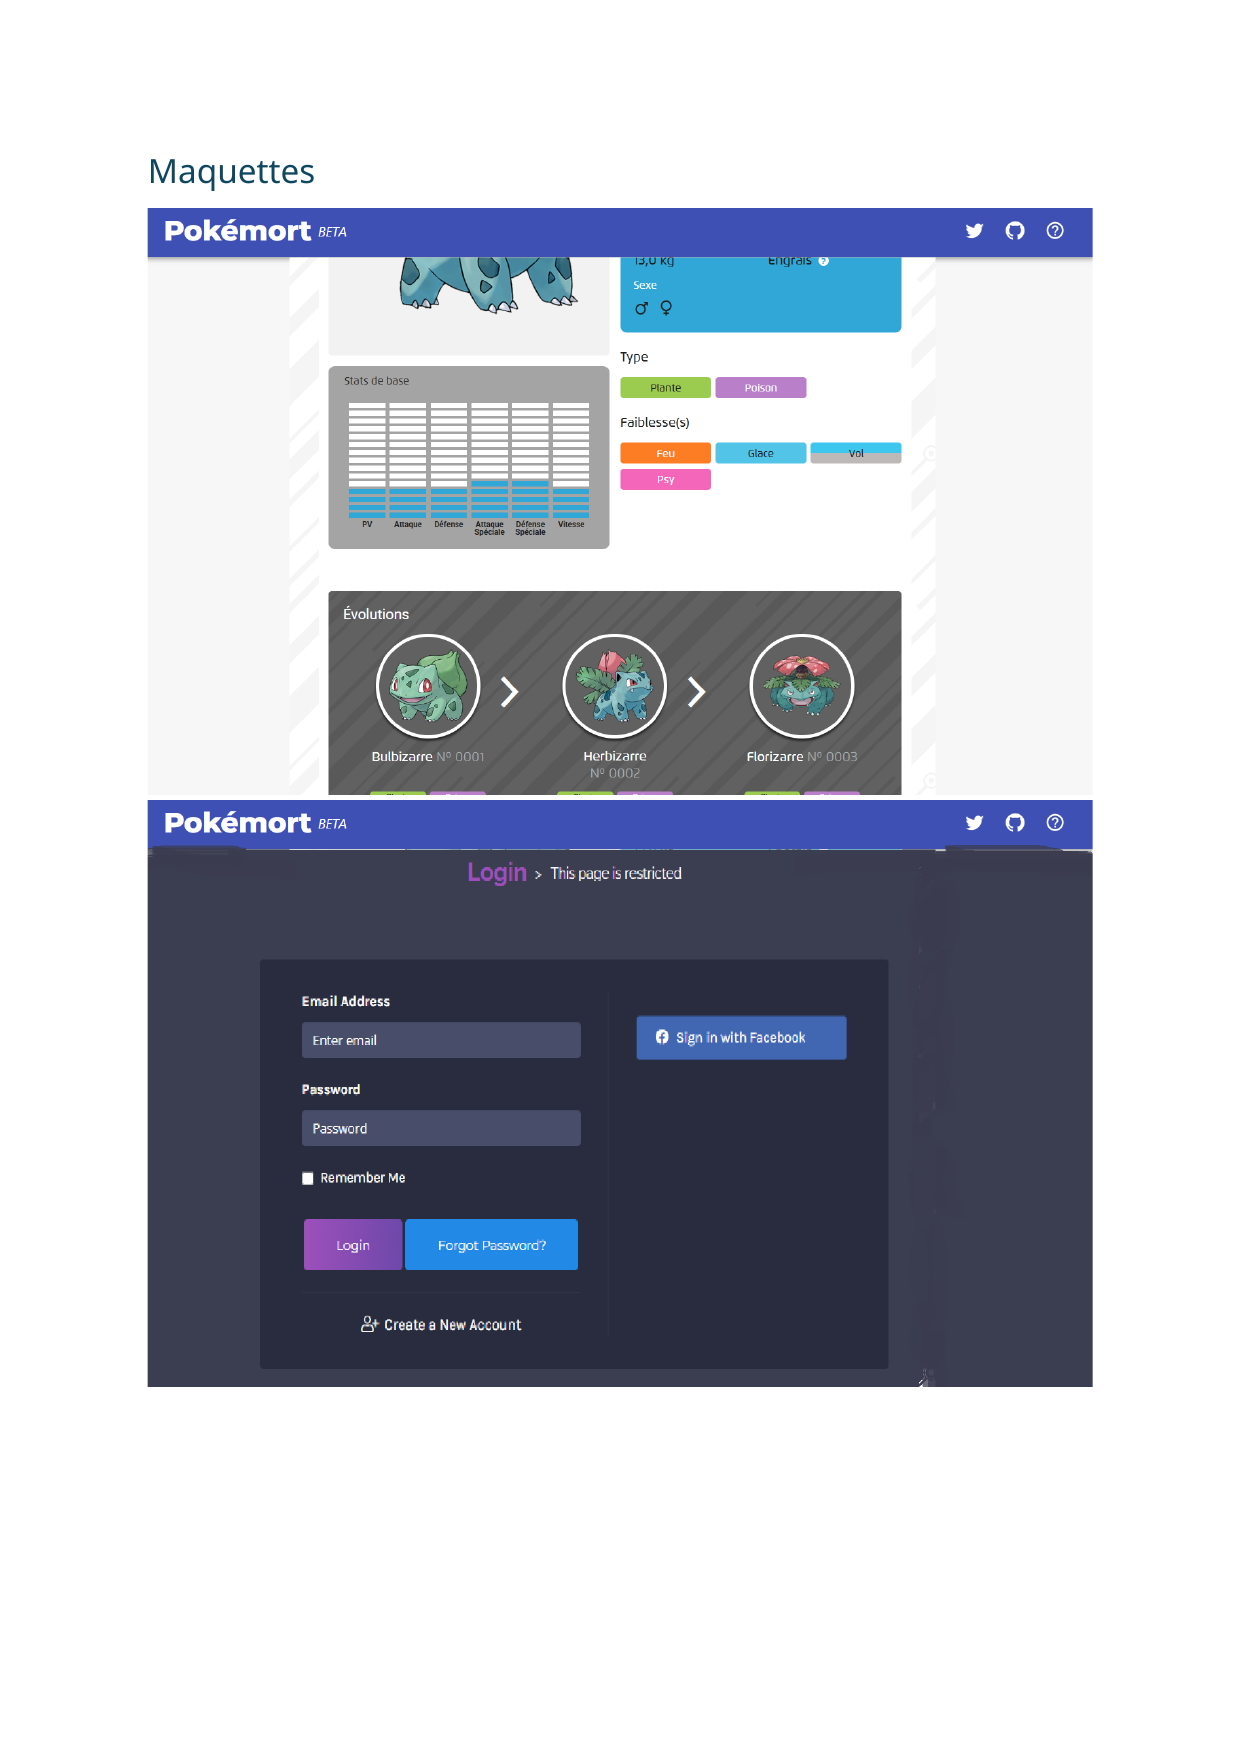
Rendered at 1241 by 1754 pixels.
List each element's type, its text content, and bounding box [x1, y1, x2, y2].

subtitle Maquettes [148, 148, 1093, 193]
